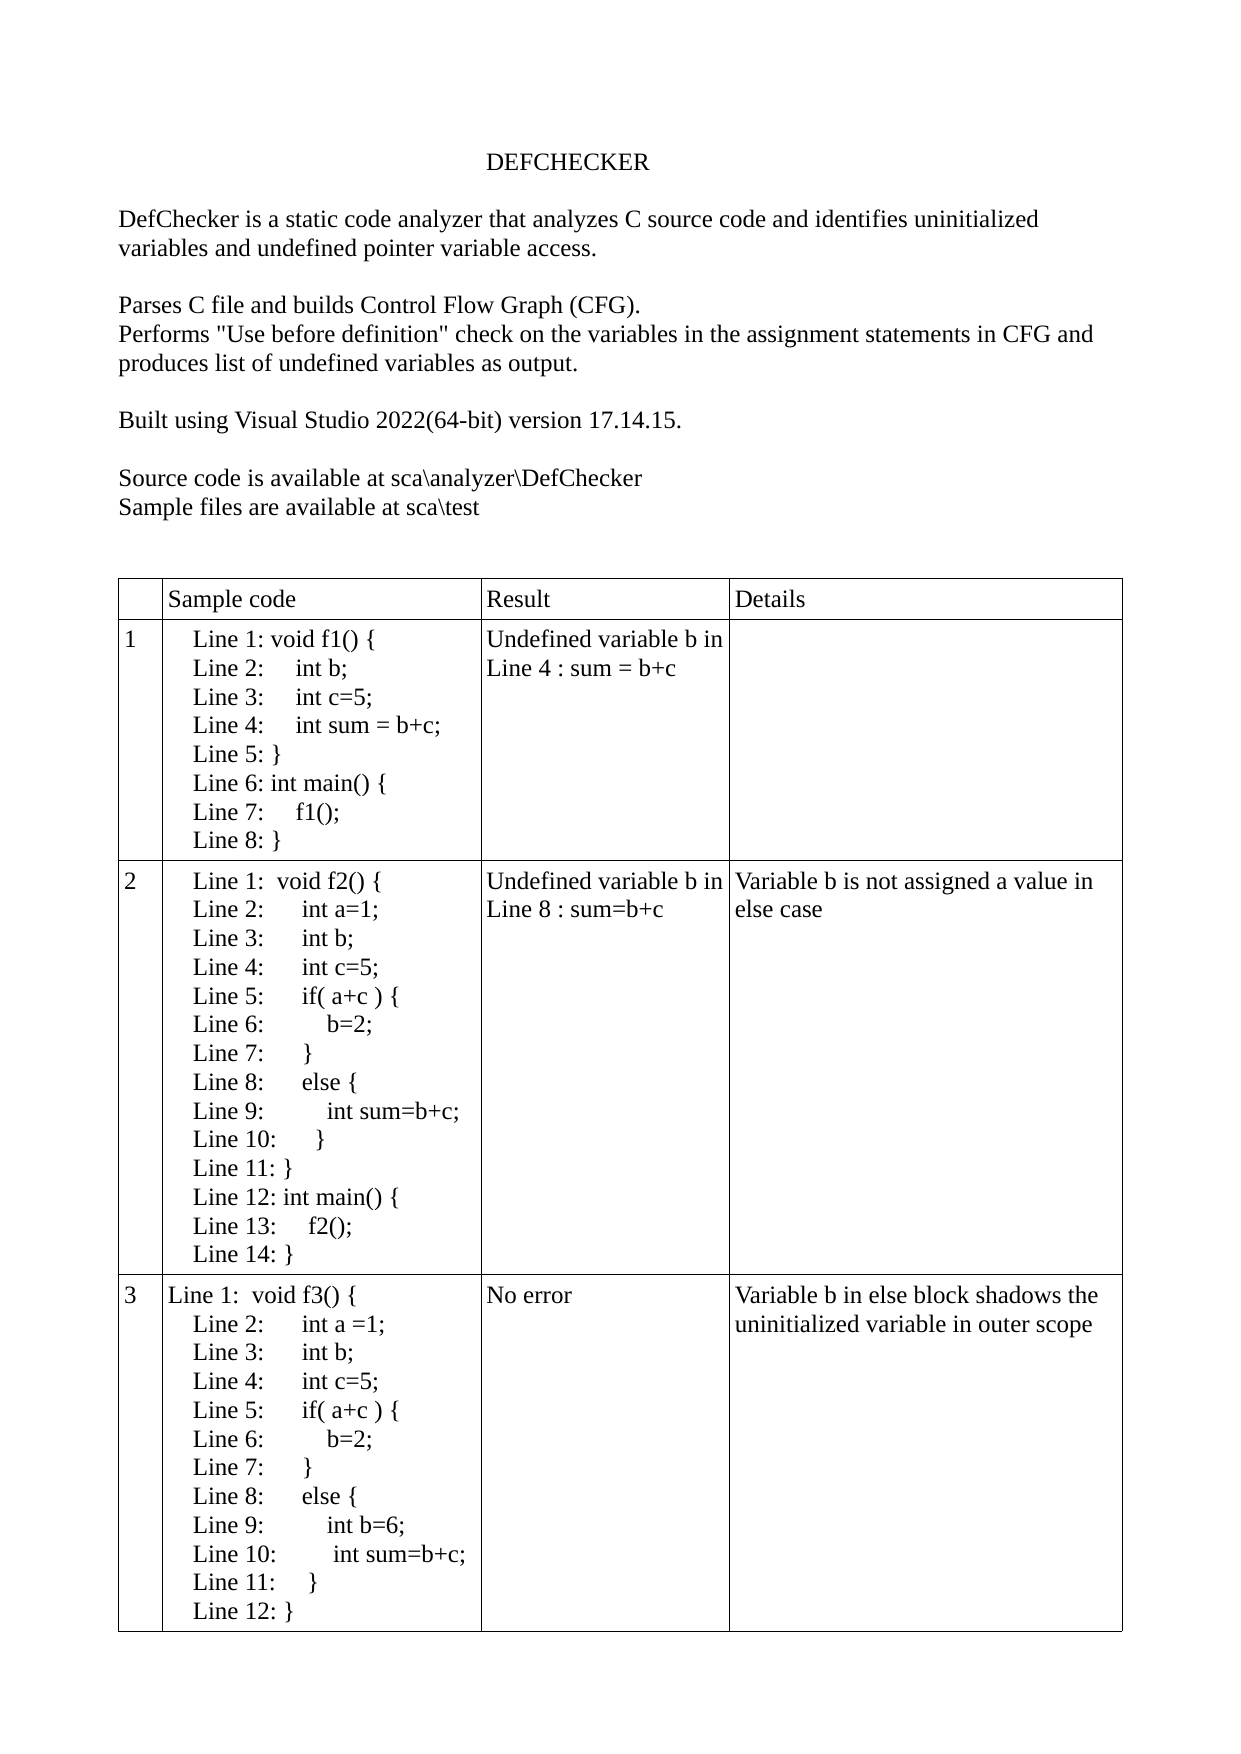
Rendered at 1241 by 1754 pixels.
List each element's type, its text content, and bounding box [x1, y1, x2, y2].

table_cell No error [482, 1275, 729, 1631]
table_cell Line 1: void f1() { Line 2: int b; Line 3: int c=5; Line 4: int sum = b+c; Line 5: } Line 6: int main() { Line 7: f1(); Line 8: } [163, 620, 481, 860]
table_cell Variable b in else block shadows the uninitialized variable in outer scope [730, 1275, 1122, 1631]
text DefChecker is a static code analyzer that analyzes C source code and identifies uninitialized variables and undefined pointer variable access. [118, 204, 1122, 262]
text DEFCHECKER [118, 147, 1122, 176]
table_cell 1 [119, 620, 162, 860]
table_cell 2 [119, 861, 162, 1274]
text Sample files are available at sca\test [118, 492, 1122, 521]
table_cell 3 [119, 1275, 162, 1631]
table_cell Line 1: void f3() { Line 2: int a =1; Line 3: int b; Line 4: int c=5; Line 5: if( a+c ) { Line 6: b=2; Line 7: } Line 8: else { Line 9: int b=6; Line 10: int sum=b+c; Line 11: } Line 12: } [163, 1275, 481, 1631]
table_cell Undefined variable b in Line 4 : sum = b+c [482, 620, 729, 860]
table_cell Undefined variable b in Line 8 : sum=b+c [482, 861, 729, 1274]
table_header [119, 579, 162, 618]
table_cell Line 1: void f2() { Line 2: int a=1; Line 3: int b; Line 4: int c=5; Line 5: if( a+c ) { Line 6: b=2; Line 7: } Line 8: else { Line 9: int sum=b+c; Line 10: } Line 11: } Line 12: int main() { Line 13: f2(); Line 14: } [163, 861, 481, 1274]
table_header Result [482, 579, 729, 618]
table_header Sample code [163, 579, 481, 618]
text Parses C file and builds Control Flow Graph (CFG). [118, 291, 1122, 319]
text Performs "Use before definition" check on the variables in the assignment statements in CFG and produces list of undefined variables as output. [118, 319, 1122, 377]
text Source code is available at sca\analyzer\DefChecker [118, 463, 1122, 492]
table_cell Variable b is not assigned a value in else case [730, 861, 1122, 1274]
text Built using Visual Studio 2022(64-bit) version 17.14.15. [118, 406, 1122, 434]
table_header Details [730, 579, 1122, 618]
table_cell [730, 620, 1122, 860]
